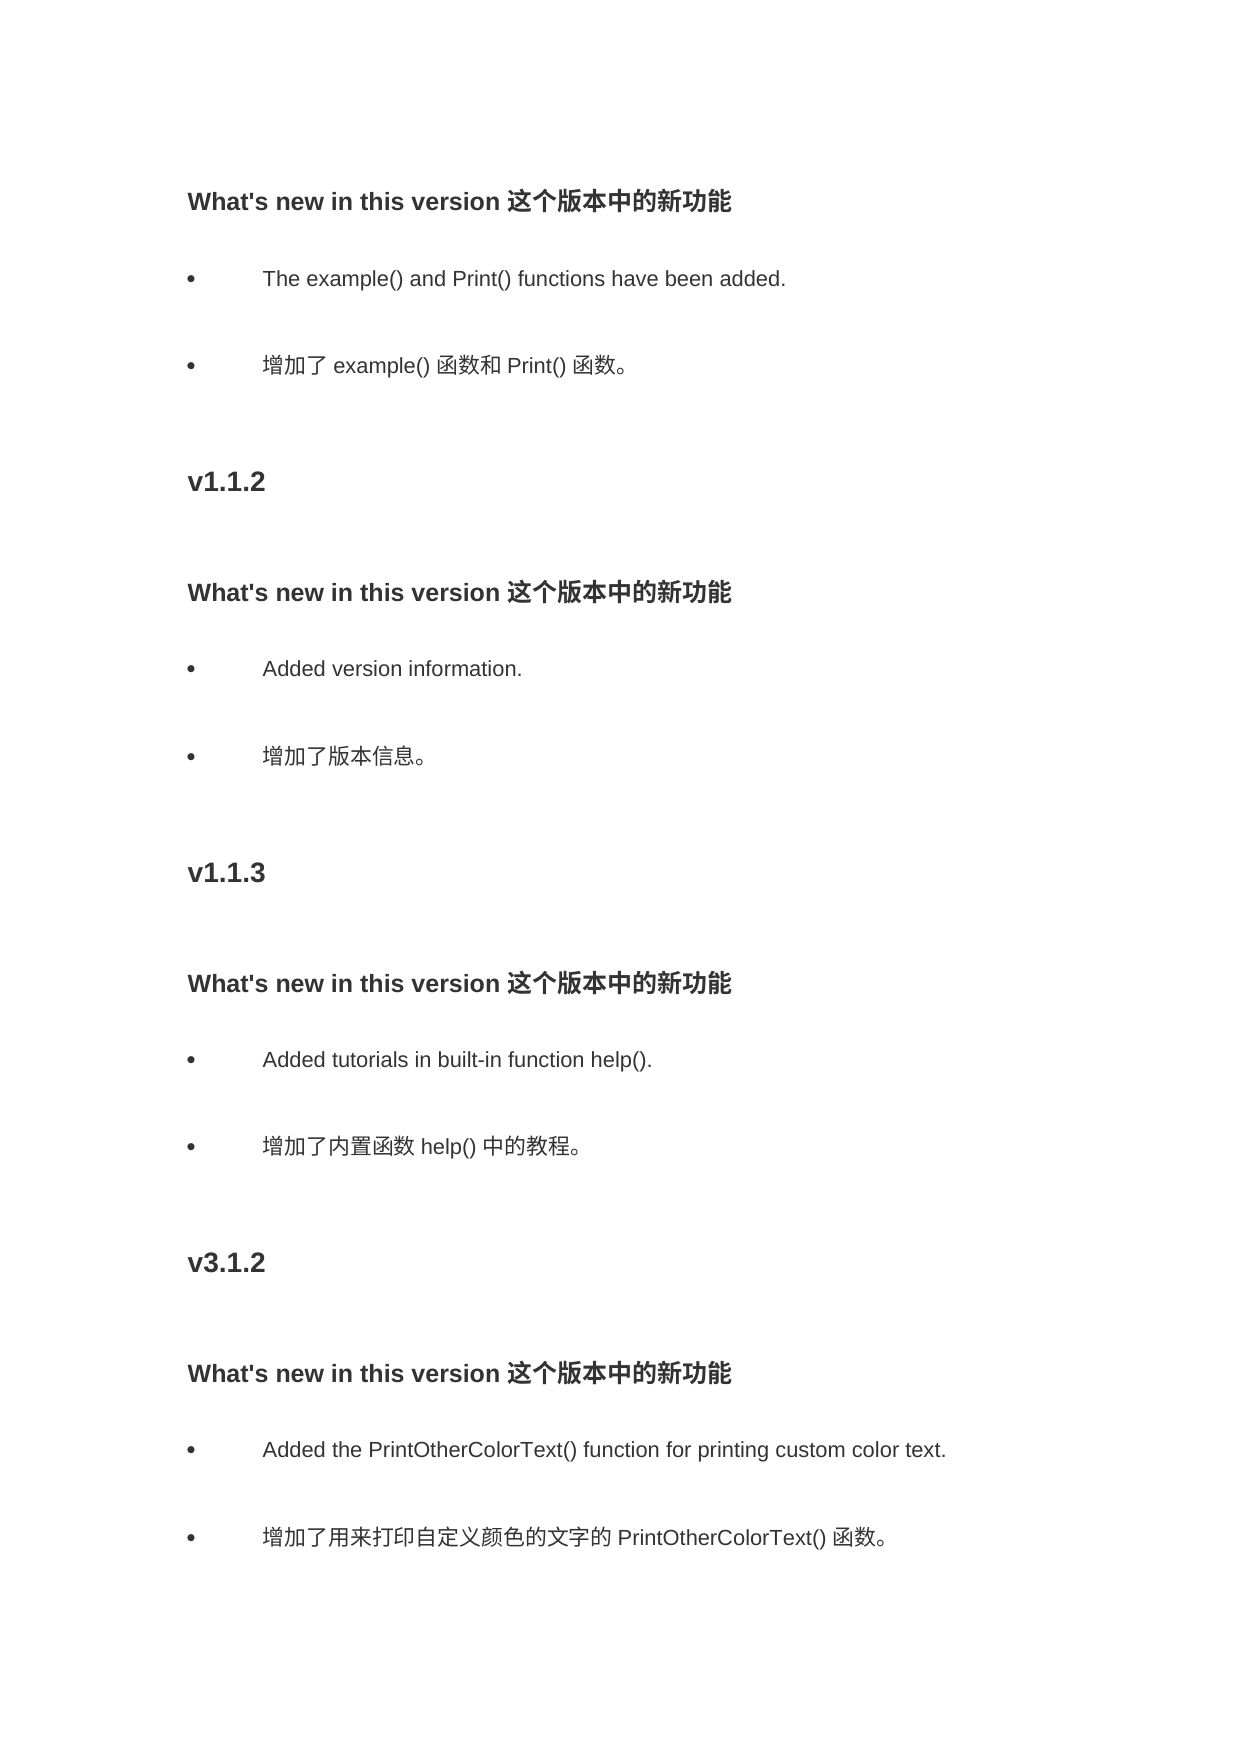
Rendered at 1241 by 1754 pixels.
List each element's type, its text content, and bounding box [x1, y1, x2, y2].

list Added tutorials in built-in function help(). [187, 1018, 1053, 1080]
subtitle What's new in this version 这个版本中的新功能 [187, 939, 1053, 1002]
list The example() and Print() functions have been added. [187, 236, 1053, 299]
list Added the PrintOtherColorText() function for printing custom color text. [187, 1408, 1053, 1471]
subtitle What's new in this version 这个版本中的新功能 [187, 549, 1053, 611]
list 增加了用来打印自定义颜色的文字的 PrintOtherColorText() 函数。 [187, 1494, 1053, 1557]
subtitle v1.1.2 [187, 439, 1053, 502]
list 增加了 example() 函数和 Print() 函数。 [187, 322, 1053, 385]
subtitle What's new in this version 这个版本中的新功能 [187, 158, 1053, 221]
subtitle v1.1.3 [187, 830, 1053, 893]
list 增加了内置函数 help() 中的教程。 [187, 1103, 1053, 1166]
list Added version information. [187, 627, 1053, 689]
subtitle What's new in this version 这个版本中的新功能 [187, 1330, 1053, 1393]
subtitle v3.1.2 [187, 1221, 1053, 1283]
list 增加了版本信息。 [187, 713, 1053, 775]
